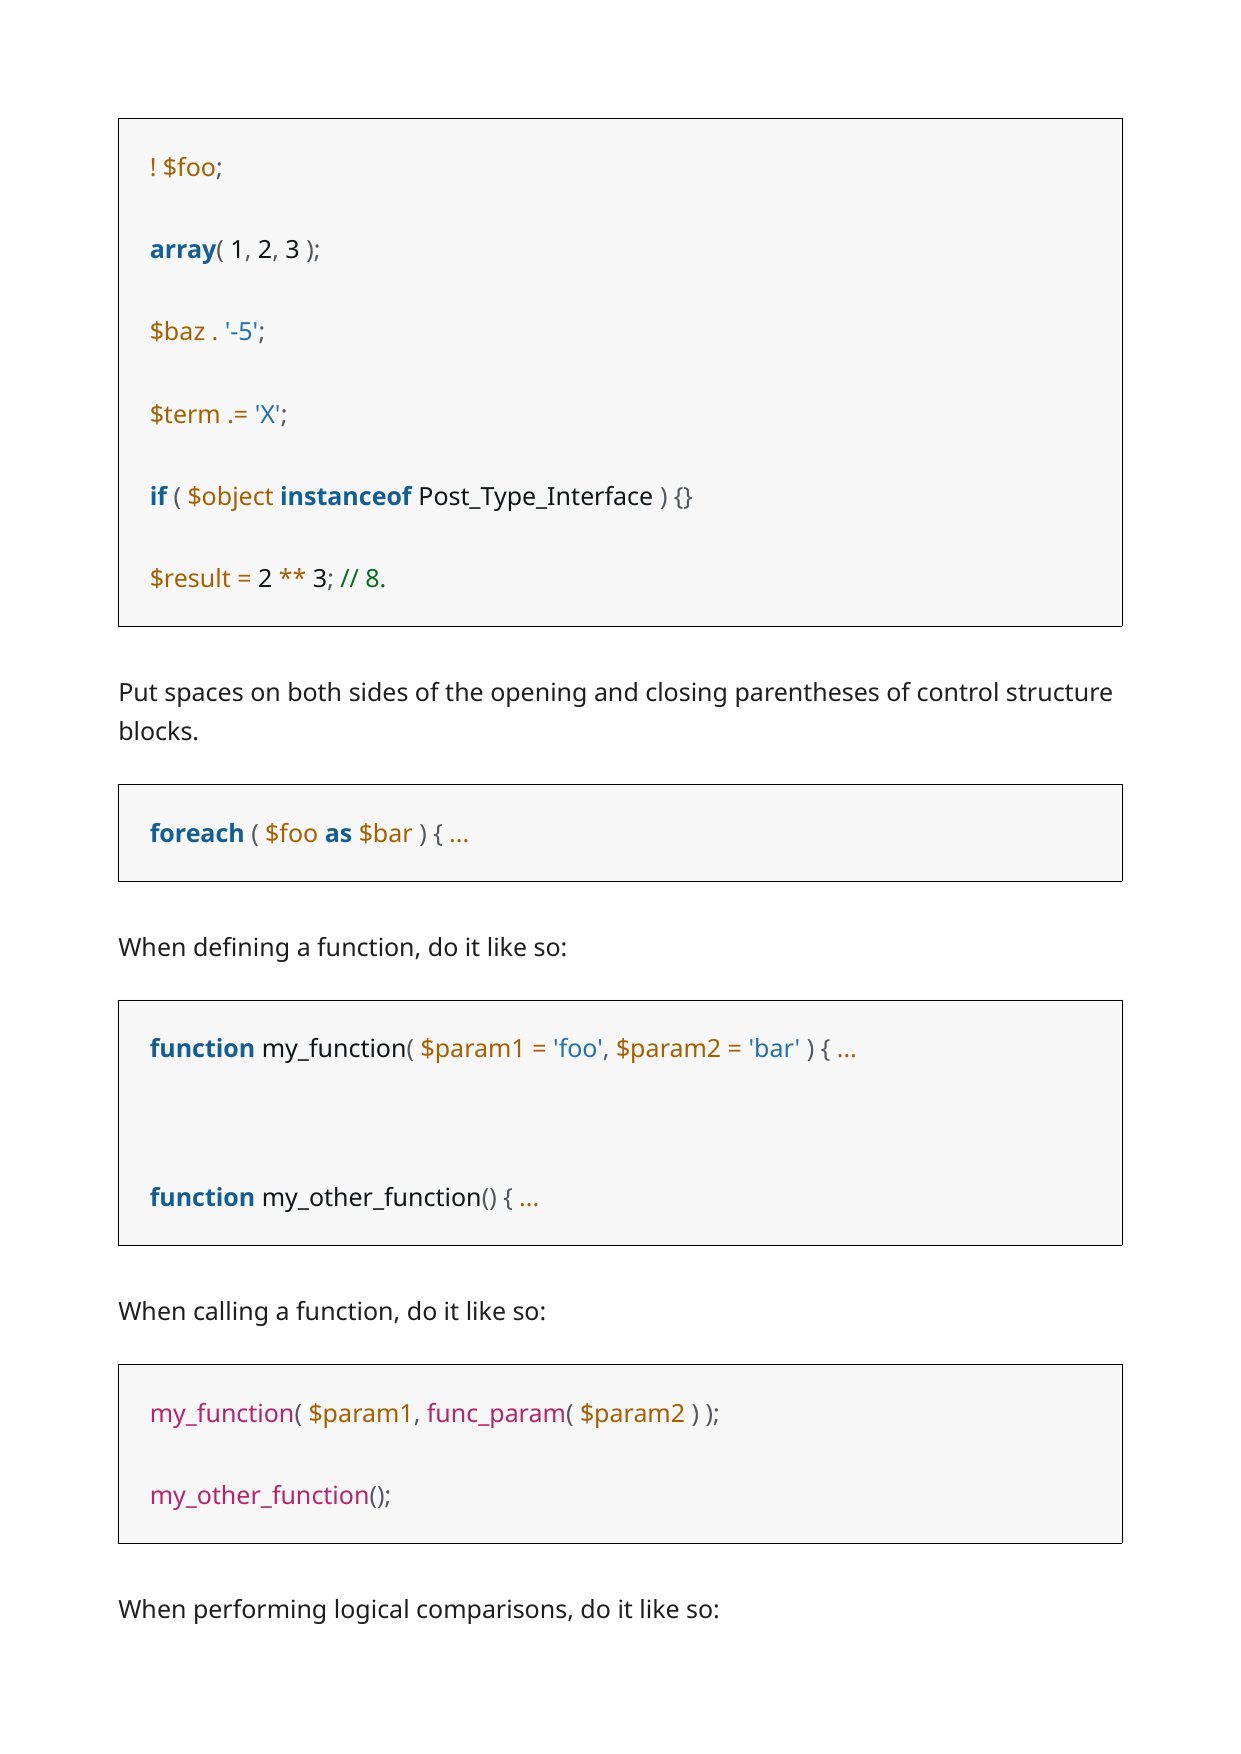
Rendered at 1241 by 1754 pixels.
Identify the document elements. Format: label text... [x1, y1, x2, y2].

text $result = 2 ** 3; // 8. [119, 529, 1122, 626]
text When performing logical comparisons, do it like so: [118, 1591, 1122, 1625]
text if ( $object instanceof Post_Type_Interface ) {} [119, 447, 1122, 513]
text foreach ( $foo as $bar ) { ... [119, 785, 1122, 881]
text function my_other_function() { ... [119, 1148, 1122, 1245]
text ! $foo; [119, 119, 1122, 183]
text array( 1, 2, 3 ); [119, 200, 1122, 266]
text $baz . '-5'; [119, 283, 1122, 348]
text $term .= 'X'; [119, 365, 1122, 430]
text my_other_function(); [119, 1446, 1122, 1543]
text function my_function( $param1 = 'foo', $param2 = 'bar' ) { ... [119, 1001, 1122, 1065]
text When defining a function, do it like so: [118, 929, 1122, 963]
text When calling a function, do it like so: [118, 1293, 1122, 1328]
text Put spaces on both sides of the opening and closing parentheses of control structure blocks. [118, 674, 1122, 748]
text my_function( $param1, func_param( $param2 ) ); [119, 1365, 1122, 1429]
